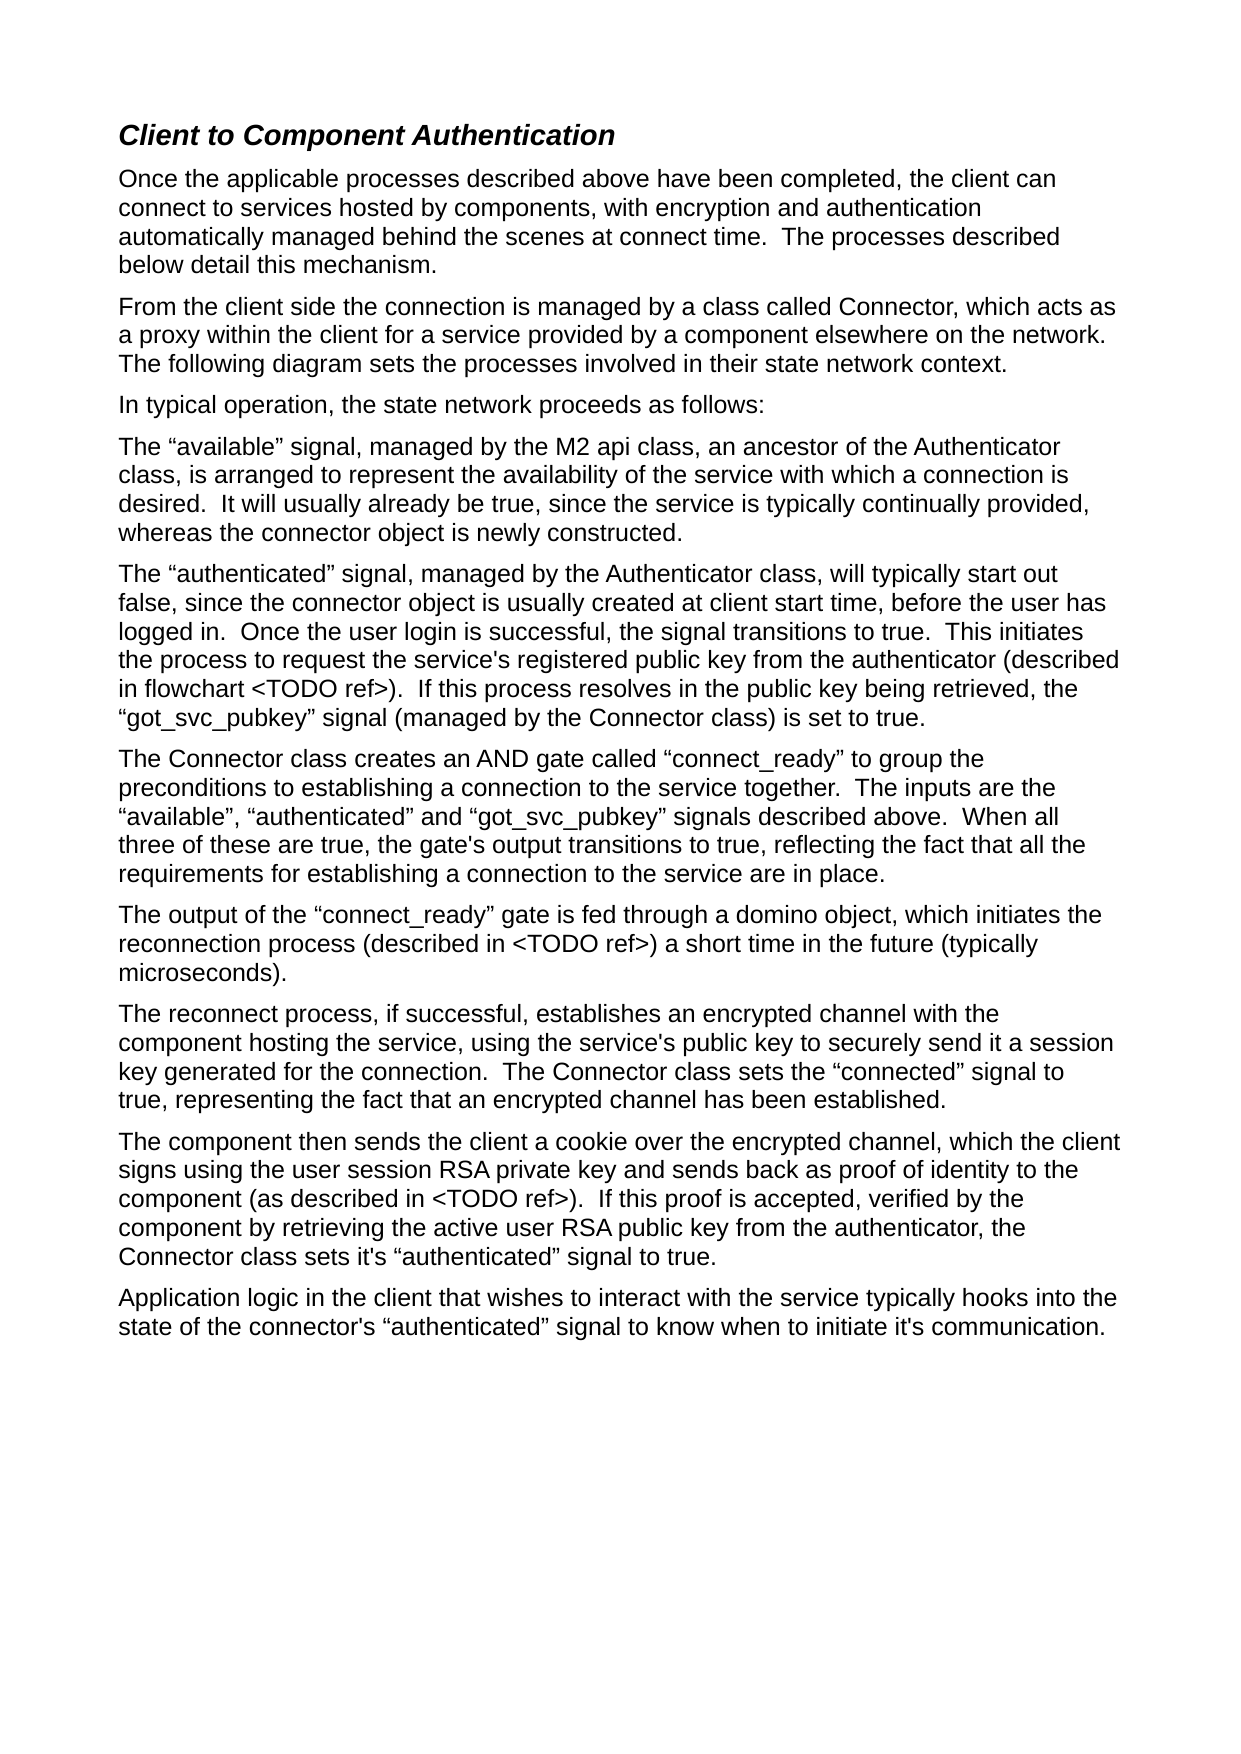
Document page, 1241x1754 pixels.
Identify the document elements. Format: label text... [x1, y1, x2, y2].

text The “available” signal, managed by the M2 api class, an ancestor of the Authenticator class, is arranged to represent the availability of the service with which a connection is desired. It will usually already be true, since the service is typically continually provided, whereas the connector object is newly constructed. [118, 432, 1122, 547]
subtitle Client to Component Authentication [118, 118, 1122, 152]
text Application logic in the client that wishes to interact with the service typically hooks into the state of the connector's “authenticated” signal to know when to initiate it's communication. [118, 1283, 1122, 1340]
text The output of the “connect_ready” gate is fed through a domino object, which initiates the reconnection process (described in <TODO ref>) a short time in the future (typically microseconds). [118, 900, 1122, 987]
text In typical operation, the state network proceeds as follows: [118, 390, 1122, 419]
text The component then sends the client a cookie over the encrypted channel, which the client signs using the user session RSA private key and sends back as proof of identity to the component (as described in <TODO ref>). If this proof is accepted, verified by the component by retrieving the active user RSA public key from the authenticator, the Connector class sets it's “authenticated” signal to true. [118, 1127, 1122, 1270]
text The reconnect process, if successful, establishes an encrypted channel with the component hosting the service, using the service's public key to securely send it a session key generated for the connection. The Connector class sets the “connected” signal to true, representing the fact that an encrypted channel has been established. [118, 999, 1122, 1114]
text The Connector class creates an AND gate called “connect_ready” to group the preconditions to establishing a connection to the service together. The inputs are the “available”, “authenticated” and “got_svc_pubkey” signals described above. When all three of these are true, the gate's output transitions to true, reflecting the fact that all the requirements for establishing a connection to the service are in place. [118, 744, 1122, 888]
text From the client side the connection is managed by a class called Connector, which acts as a proxy within the client for a service provided by a component elsewhere on the network. The following diagram sets the processes involved in their state network context. [118, 292, 1122, 378]
text The “authenticated” signal, managed by the Authenticator class, will typically start out false, since the connector object is usually created at client start time, before the user has logged in. Once the user login is successful, the signal transitions to true. This initiates the process to request the service's registered public key from the authenticator (described in flowchart <TODO ref>). If this process resolves in the public key being retrieved, the “got_svc_pubkey” signal (managed by the Connector class) is set to true. [118, 559, 1122, 732]
text Once the applicable processes described above have been completed, the client can connect to services hosted by components, with encryption and authentication automatically managed behind the scenes at connect time. The processes described below detail this mechanism. [118, 164, 1122, 279]
